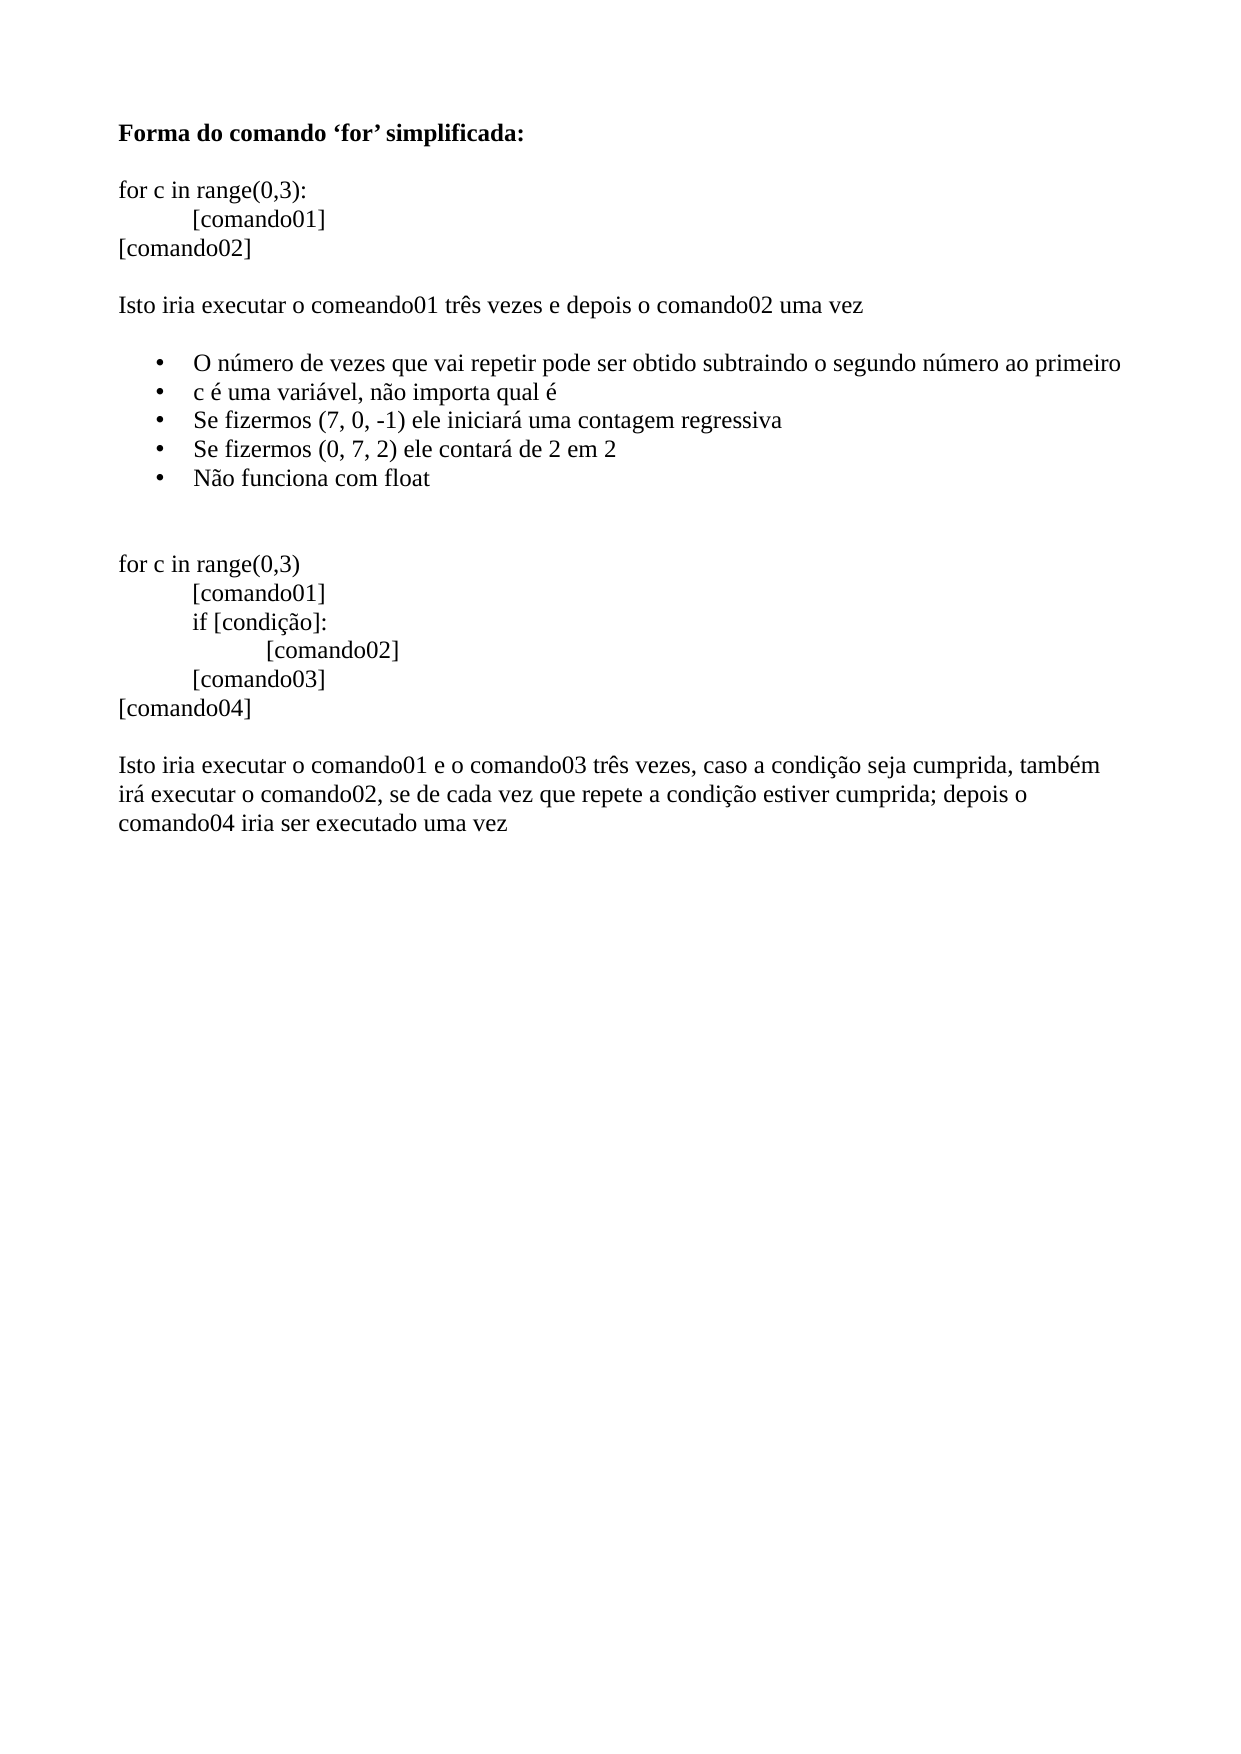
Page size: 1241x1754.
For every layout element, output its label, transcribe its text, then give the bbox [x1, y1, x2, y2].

text for c in range(0,3): [118, 176, 1122, 204]
list Não funciona com float [156, 463, 1122, 492]
text Forma do comando ‘for’ simplificada: [118, 118, 1122, 147]
text [comando02] [118, 636, 1122, 664]
text [comando03] [118, 664, 1122, 693]
text for c in range(0,3) [118, 549, 1122, 578]
list Se fizermos (0, 7, 2) ele contará de 2 em 2 [156, 434, 1122, 463]
text Isto iria executar o comando01 e o comando03 três vezes, caso a condição seja cumprida, também irá executar o comando02, se de cada vez que repete a condição estiver cumprida; depois o comando04 iria ser executado uma vez [118, 751, 1122, 837]
list Se fizermos (7, 0, -1) ele iniciará uma contagem regressiva [156, 406, 1122, 434]
text [comando04] [118, 693, 1122, 722]
text if [condição]: [118, 607, 1122, 636]
text [comando02] [118, 233, 1122, 262]
text [comando01] [118, 204, 1122, 233]
text [comando01] [118, 578, 1122, 607]
list O número de vezes que vai repetir pode ser obtido subtraindo o segundo número ao primeiro [156, 348, 1122, 377]
text Isto iria executar o comeando01 três vezes e depois o comando02 uma vez [118, 291, 1122, 319]
list c é uma variável, não importa qual é [156, 377, 1122, 406]
